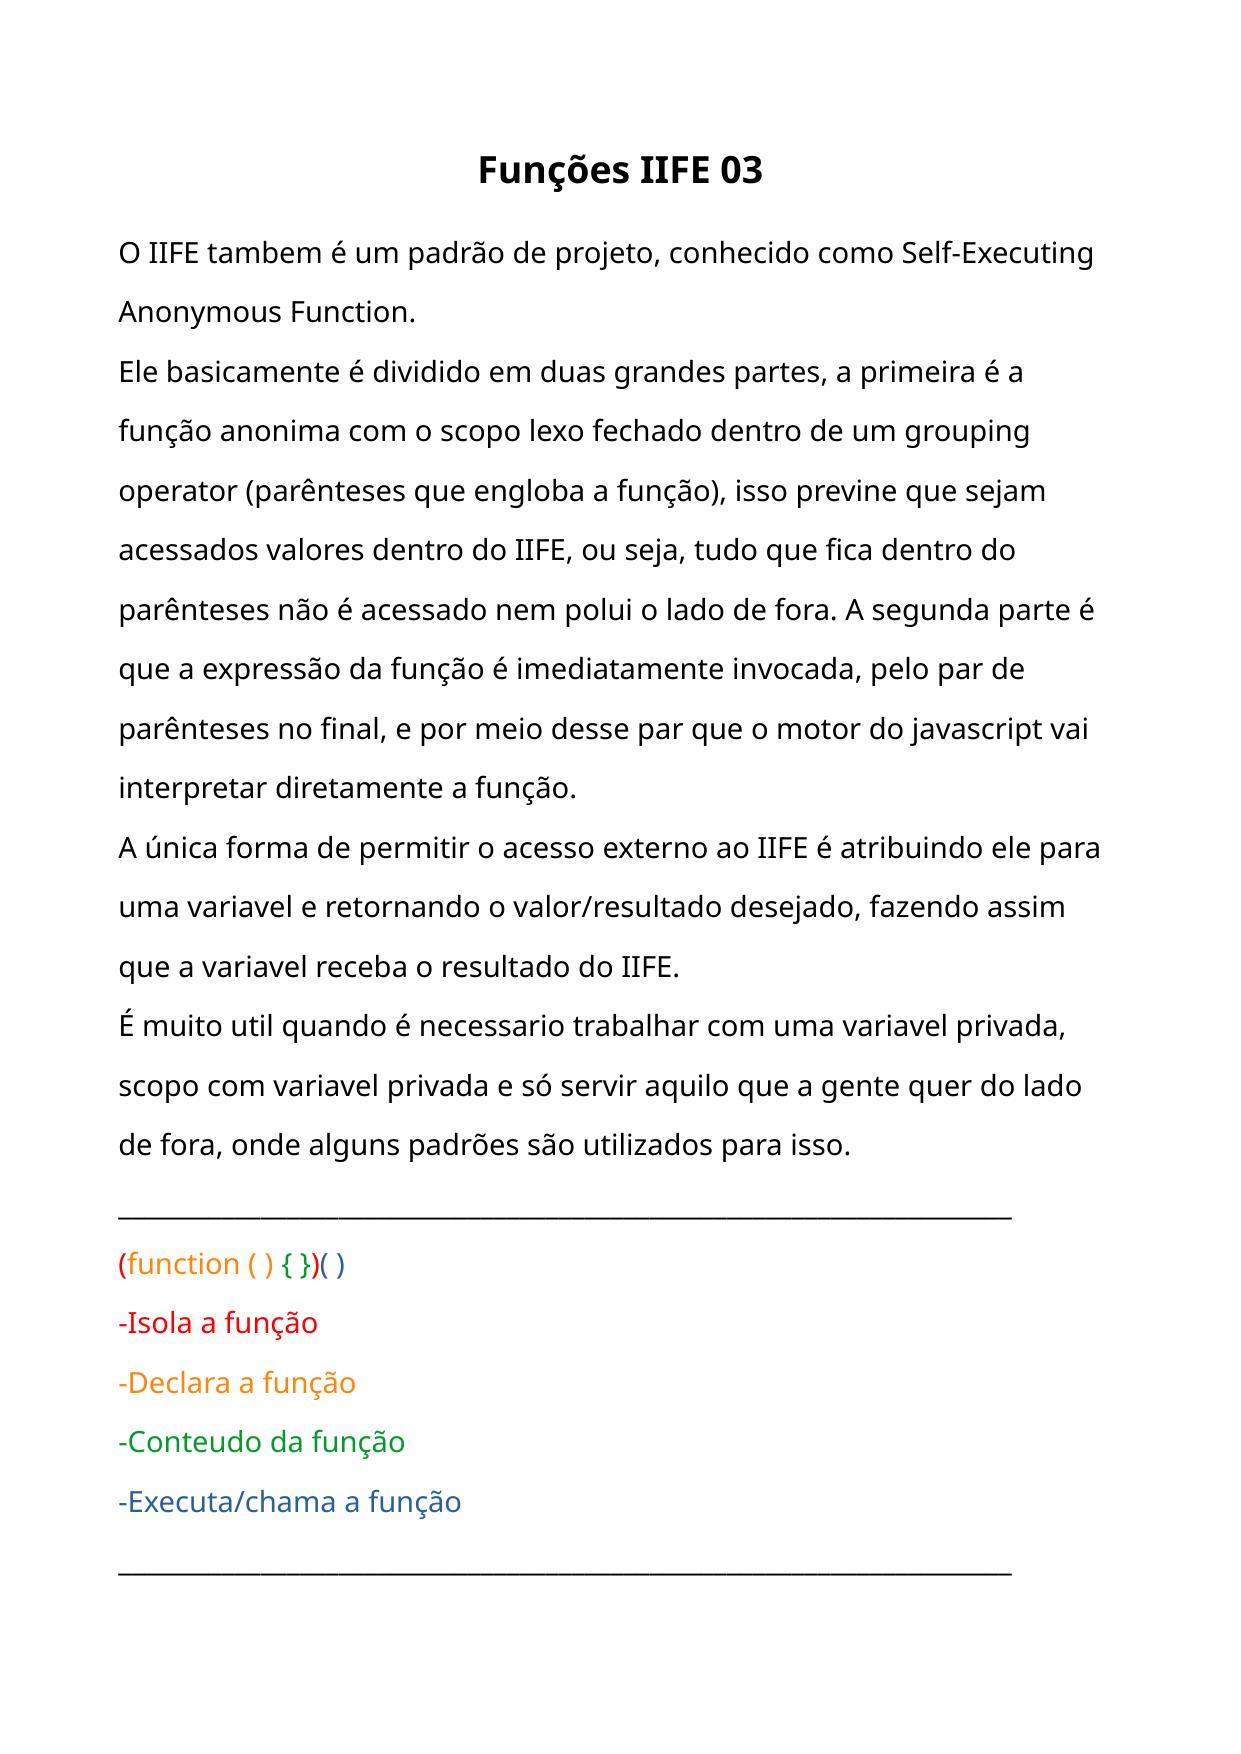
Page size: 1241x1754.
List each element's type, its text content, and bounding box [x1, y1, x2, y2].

text O IIFE tambem é um padrão de projeto, conhecido como Self-Executing Anonymous Function. [118, 232, 1122, 331]
text -Isola a função [118, 1303, 1122, 1342]
text -Executa/chama a função [118, 1481, 1122, 1521]
text _____________________________________________________________________ [118, 1541, 1122, 1580]
text _____________________________________________________________________ [118, 1184, 1122, 1223]
text -Declara a função [118, 1362, 1122, 1402]
text (function ( ) { })( ) [118, 1243, 1122, 1283]
text -Conteudo da função [118, 1422, 1122, 1461]
text A única forma de permitir o acesso externo ao IIFE é atribuindo ele para uma variavel e retornando o valor/resultado desejado, fazendo assim que a variavel receba o resultado do IIFE. [118, 827, 1122, 986]
text Ele basicamente é dividido em duas grandes partes, a primeira é a função anonima com o scopo lexo fechado dentro de um grouping operator (parênteses que engloba a função), isso previne que sejam acessados valores dentro do IIFE, ou seja, tudo que fica dentro do parênteses não é acessado nem polui o lado de fora. A segunda parte é que a expressão da função é imediatamente invocada, pelo par de parênteses no final, e por meio desse par que o motor do javascript vai interpretar diretamente a função. [118, 351, 1122, 807]
text É muito util quando é necessario trabalhar com uma variavel privada, scopo com variavel privada e só servir aquilo que a gente quer do lado de fora, onde alguns padrões são utilizados para isso. [118, 1005, 1122, 1164]
subtitle Funções IIFE 03 [118, 143, 1122, 194]
